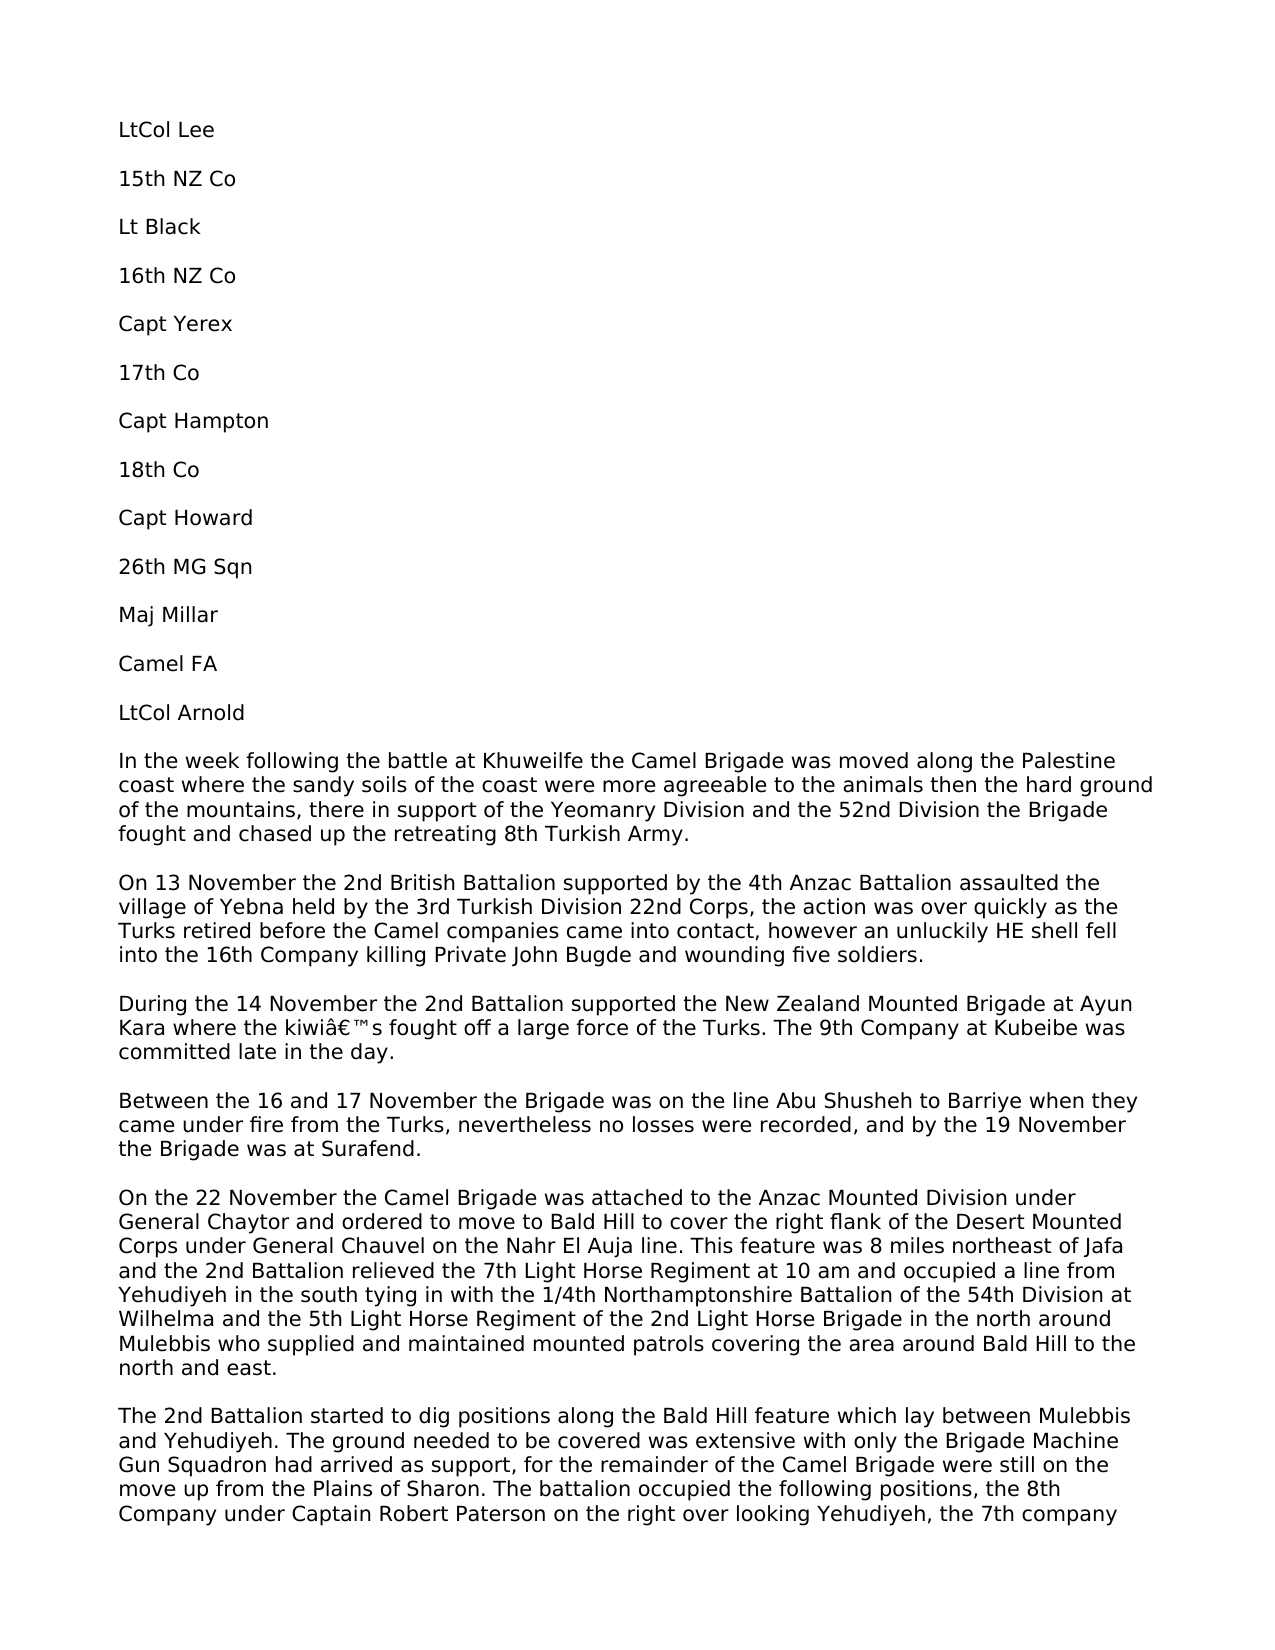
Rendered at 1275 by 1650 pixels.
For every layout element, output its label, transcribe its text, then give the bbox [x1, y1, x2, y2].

text Capt Howard [118, 506, 1157, 531]
text Between the 16 and 17 November the Brigade was on the line Abu Shusheh to Barriye when they came under fire from the Turks, nevertheless no losses were recorded, and by the 19 November the Brigade was at Surafend. [118, 1089, 1157, 1162]
text Capt Yerex [118, 312, 1157, 337]
text In the week following the battle at Khuweilfe the Camel Brigade was moved along the Palestine coast where the sandy soils of the coast were more agreeable to the animals then the hard ground of the mountains, there in support of the Yeomanry Division and the 52nd Division the Brigade fought and chased up the retreating 8th Turkish Army. [118, 749, 1157, 846]
text 26th MG Sqn [118, 555, 1157, 579]
text LtCol Arnold [118, 701, 1157, 725]
text Maj Millar [118, 603, 1157, 628]
text 15th NZ Co [118, 167, 1157, 191]
text LtCol Lee [118, 118, 1157, 142]
text On 13 November the 2nd British Battalion supported by the 4th Anzac Battalion assaulted the village of Yebna held by the 3rd Turkish Division 22nd Corps, the action was over quickly as the Turks retired before the Camel companies came into contact, however an unluckily HE shell fell into the 16th Company killing Private John Bugde and wounding five soldiers. [118, 871, 1157, 968]
text Capt Hampton [118, 409, 1157, 434]
text The 2nd Battalion started to dig positions along the Bald Hill feature which lay between Mulebbis and Yehudiyeh. The ground needed to be covered was extensive with only the Brigade Machine Gun Squadron had arrived as support, for the remainder of the Camel Brigade were still on the move up from the Plains of Sharon. The battalion occupied the following positions, the 8th Company under Captain Robert Paterson on the right over looking Yehudiyeh, the 7th company [118, 1404, 1157, 1526]
text During the 14 November the 2nd Battalion supported the New Zealand Mounted Brigade at Ayun Kara where the kiwiâ€™s fought off a large force of the Turks. The 9th Company at Kubeibe was committed late in the day. [118, 992, 1157, 1065]
text Lt Black [118, 215, 1157, 239]
text 16th NZ Co [118, 264, 1157, 288]
text On the 22 November the Camel Brigade was attached to the Anzac Mounted Division under General Chaytor and ordered to move to Bald Hill to cover the right flank of the Desert Mounted Corps under General Chauvel on the Nahr El Auja line. This feature was 8 miles northeast of Jafa and the 2nd Battalion relieved the 7th Light Horse Regiment at 10 am and occupied a line from Yehudiyeh in the south tying in with the 1/4th Northamptonshire Battalion of the 54th Division at Wilhelma and the 5th Light Horse Regiment of the 2nd Light Horse Brigade in the north around Mulebbis who supplied and maintained mounted patrols covering the area around Bald Hill to the north and east. [118, 1186, 1157, 1380]
text 17th Co [118, 361, 1157, 385]
text 18th Co [118, 458, 1157, 482]
text Camel FA [118, 652, 1157, 676]
